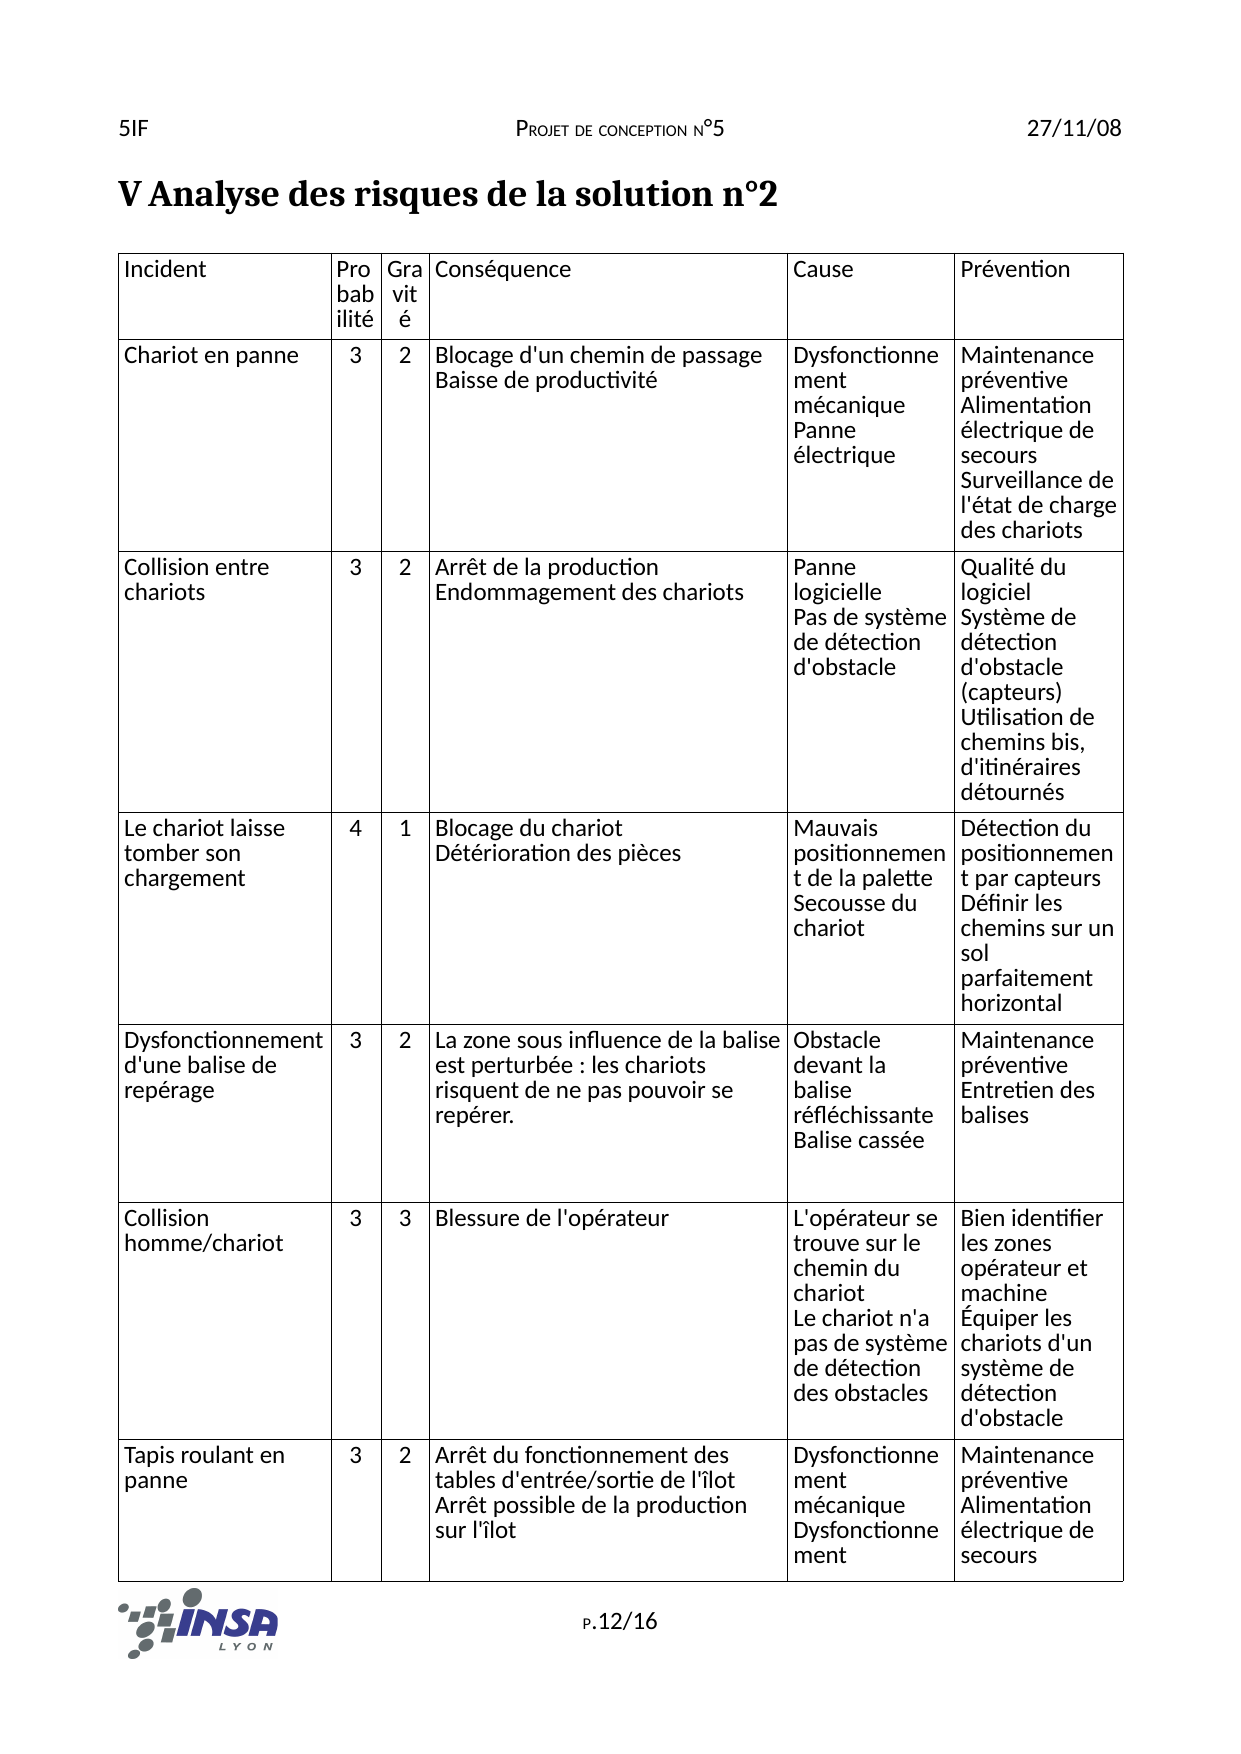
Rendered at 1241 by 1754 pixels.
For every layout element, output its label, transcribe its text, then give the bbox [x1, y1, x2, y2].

table_cell Arrêt du fonctionnement des tables d'entrée/sortie de l'îlot Arrêt possible de la production sur l'îlot [430, 1440, 787, 1581]
table_cell Le chariot laisse tomber son chargement [119, 813, 331, 1024]
table_cell Dysfonctionnement mécanique Dysfonctionnement [788, 1440, 954, 1581]
table_cell Détection du positionnement par capteurs Définir les chemins sur un sol parfaitement horizontal [955, 813, 1123, 1024]
table_cell La zone sous influence de la balise est perturbée : les chariots risquent de ne pas pouvoir se repérer. [430, 1025, 787, 1202]
table_cell 2 [382, 340, 429, 551]
table_cell Qualité du logiciel Système de détection d'obstacle (capteurs) Utilisation de chemins bis, d'itinéraires détournés [955, 552, 1123, 812]
table_header Probabilité [332, 254, 381, 339]
table_cell Maintenance préventive Entretien des balises [955, 1025, 1123, 1202]
table_cell Tapis roulant en panne [119, 1440, 331, 1581]
table_cell 1 [382, 813, 429, 1024]
table_cell Obstacle devant la balise réfléchissante Balise cassée [788, 1025, 954, 1202]
table_cell Mauvais positionnement de la palette Secousse du chariot [788, 813, 954, 1024]
table_cell 2 [382, 1025, 429, 1202]
table_cell Blessure de l'opérateur [430, 1203, 787, 1439]
picture [118, 1588, 278, 1659]
table_cell Maintenance préventive Alimentation électrique de secours [955, 1440, 1123, 1581]
table_cell Bien identifier les zones opérateur et machine Équiper les chariots d'un système de détection d'obstacle [955, 1203, 1123, 1439]
subtitle Analyse des risques de la solution n°2 [118, 173, 1122, 216]
table_cell Panne logicielle Pas de système de détection d'obstacle [788, 552, 954, 812]
table_cell 3 [332, 552, 381, 812]
table_cell 4 [332, 813, 381, 1024]
table_cell Blocage d'un chemin de passage Baisse de productivité [430, 340, 787, 551]
table_cell 2 [382, 552, 429, 812]
table_header Incident [119, 254, 331, 339]
table_cell Arrêt de la production Endommagement des chariots [430, 552, 787, 812]
table_cell 3 [382, 1203, 429, 1439]
table_cell Collision entre chariots [119, 552, 331, 812]
table_cell Collision homme/chariot [119, 1203, 331, 1439]
table_header Conséquence [430, 254, 787, 339]
table_cell 3 [332, 1025, 381, 1202]
table_header Prévention [955, 254, 1123, 339]
table_cell Chariot en panne [119, 340, 331, 551]
table_cell Maintenance préventive Alimentation électrique de secours Surveillance de l'état de charge des chariots [955, 340, 1123, 551]
table_cell Blocage du chariot Détérioration des pièces [430, 813, 787, 1024]
table_cell Dysfonctionnement d'une balise de repérage [119, 1025, 331, 1202]
table_header Cause [788, 254, 954, 339]
table_cell 3 [332, 1440, 381, 1581]
table_cell 2 [382, 1440, 429, 1581]
table_cell 3 [332, 340, 381, 551]
table_header Gravité [382, 254, 429, 339]
table_cell Dysfonctionnement mécanique Panne électrique [788, 340, 954, 551]
table_cell 3 [332, 1203, 381, 1439]
table_cell L'opérateur se trouve sur le chemin du chariot Le chariot n'a pas de système de détection des obstacles [788, 1203, 954, 1439]
